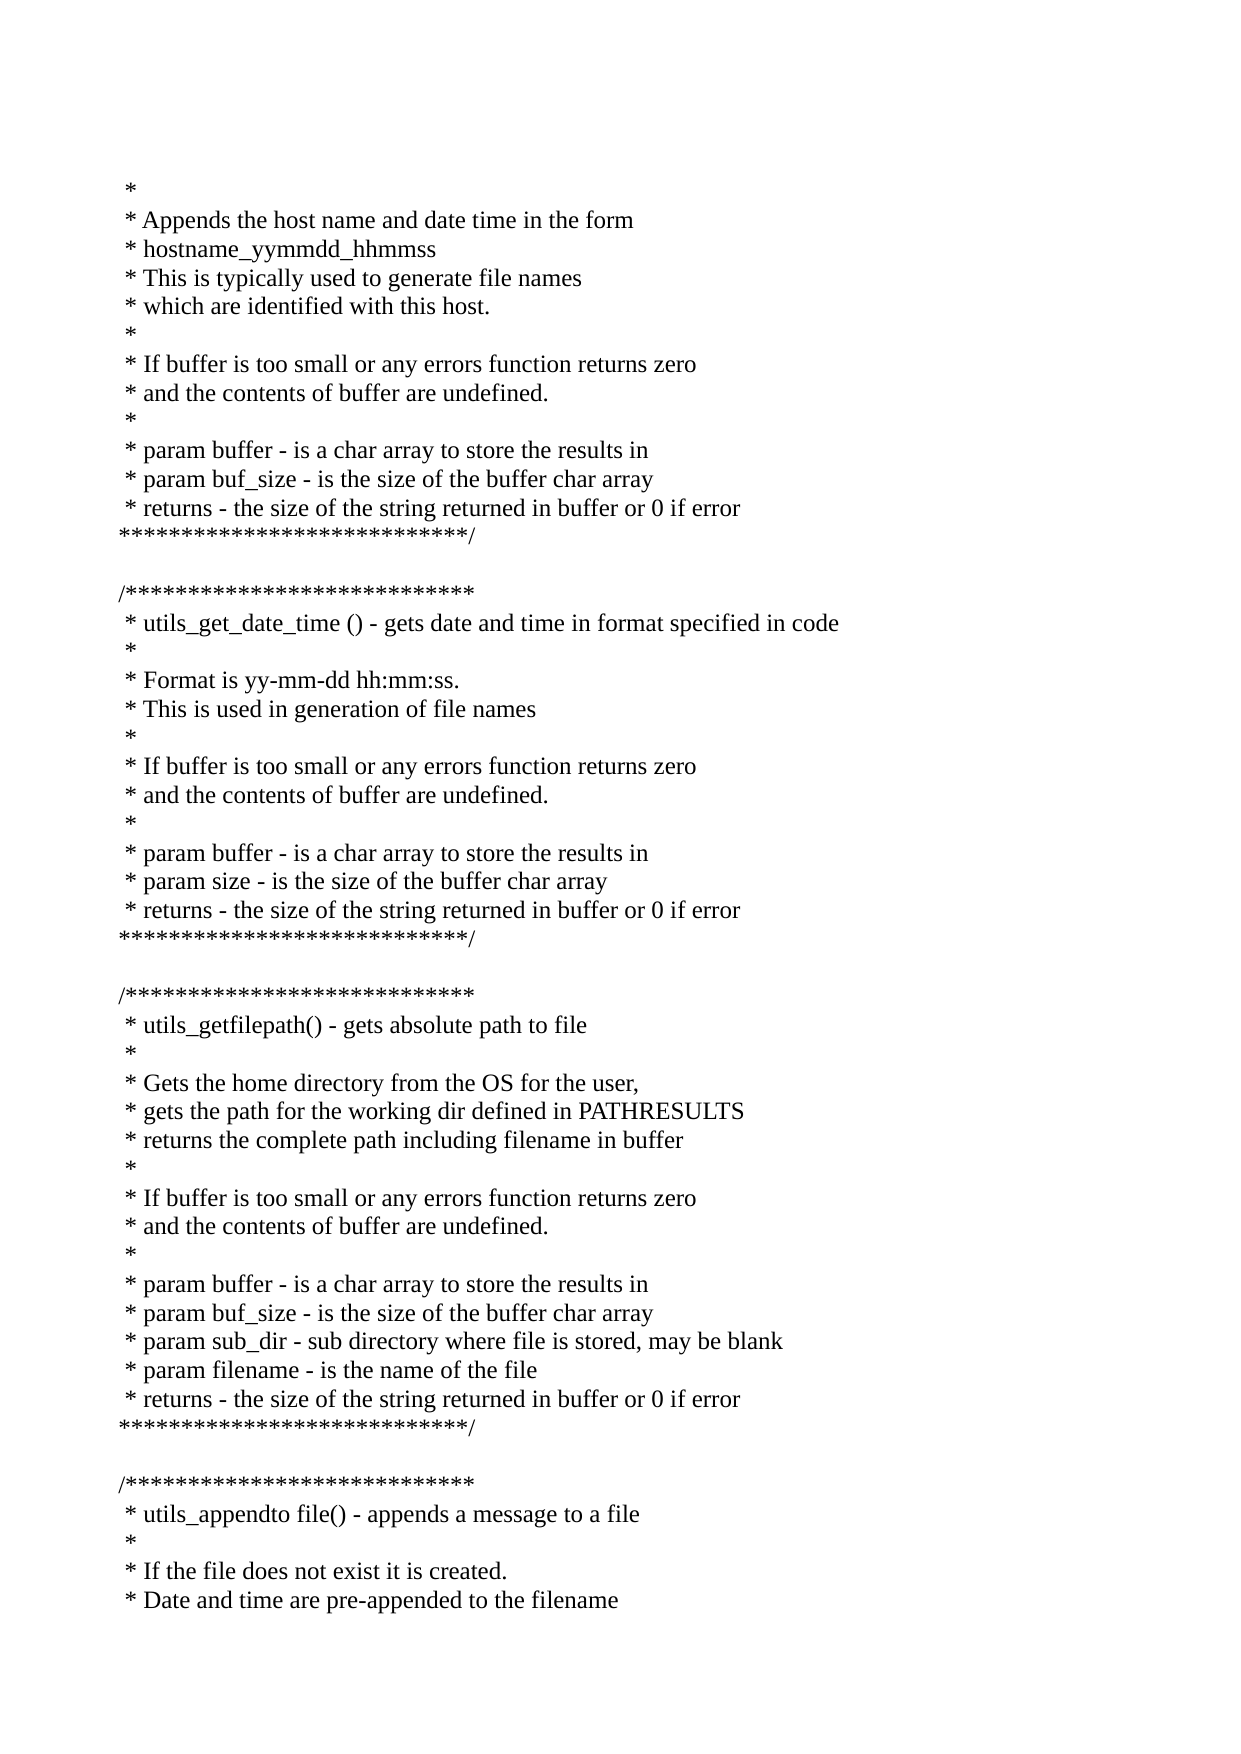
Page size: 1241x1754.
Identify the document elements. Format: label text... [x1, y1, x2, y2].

text * returns - the size of the string returned in buffer or 0 if error [118, 493, 1122, 521]
text * utils_get_date_time () - gets date and time in format specified in code [118, 608, 1122, 636]
text * and the contents of buffer are undefined. [118, 1211, 1122, 1240]
text * param sub_dir - sub directory where file is stored, may be blank [118, 1326, 1122, 1355]
text * If buffer is too small or any errors function returns zero [118, 751, 1122, 780]
text * param size - is the size of the buffer char array [118, 866, 1122, 895]
text * Format is yy-mm-dd hh:mm:ss. [118, 665, 1122, 694]
text * [118, 723, 1122, 751]
text * param filename - is the name of the file [118, 1355, 1122, 1384]
text * param buf_size - is the size of the buffer char array [118, 464, 1122, 493]
text * param buffer - is a char array to store the results in [118, 1269, 1122, 1298]
text * [118, 809, 1122, 838]
text * returns - the size of the string returned in buffer or 0 if error [118, 895, 1122, 924]
text * [118, 1528, 1122, 1556]
text * [118, 636, 1122, 665]
text * and the contents of buffer are undefined. [118, 780, 1122, 809]
text * param buf_size - is the size of the buffer char array [118, 1298, 1122, 1326]
text * which are identified with this host. [118, 291, 1122, 320]
text * param buffer - is a char array to store the results in [118, 435, 1122, 464]
text * This is used in generation of file names [118, 694, 1122, 723]
text * Gets the home directory from the OS for the user, [118, 1068, 1122, 1096]
text * returns - the size of the string returned in buffer or 0 if error [118, 1384, 1122, 1413]
text * If buffer is too small or any errors function returns zero [118, 349, 1122, 378]
text /**************************** [118, 579, 1122, 608]
text * [118, 1154, 1122, 1183]
text * [118, 1039, 1122, 1068]
text * [118, 176, 1122, 205]
text * gets the path for the working dir defined in PATHRESULTS [118, 1096, 1122, 1125]
text * param buffer - is a char array to store the results in [118, 838, 1122, 866]
text ****************************/ [118, 521, 1122, 550]
text * and the contents of buffer are undefined. [118, 378, 1122, 406]
text * Date and time are pre-appended to the filename [118, 1585, 1122, 1614]
text * This is typically used to generate file names [118, 263, 1122, 291]
text ****************************/ [118, 924, 1122, 953]
text * [118, 406, 1122, 435]
text * If buffer is too small or any errors function returns zero [118, 1183, 1122, 1211]
text * utils_getfilepath() - gets absolute path to file [118, 1010, 1122, 1039]
text * returns the complete path including filename in buffer [118, 1125, 1122, 1154]
text ****************************/ [118, 1413, 1122, 1441]
text /**************************** [118, 1470, 1122, 1499]
text * [118, 320, 1122, 349]
text /**************************** [118, 981, 1122, 1010]
text * Appends the host name and date time in the form [118, 205, 1122, 234]
text * utils_appendto file() - appends a message to a file [118, 1499, 1122, 1528]
text * [118, 1240, 1122, 1269]
text * If the file does not exist it is created. [118, 1556, 1122, 1585]
text * hostname_yymmdd_hhmmss [118, 234, 1122, 263]
